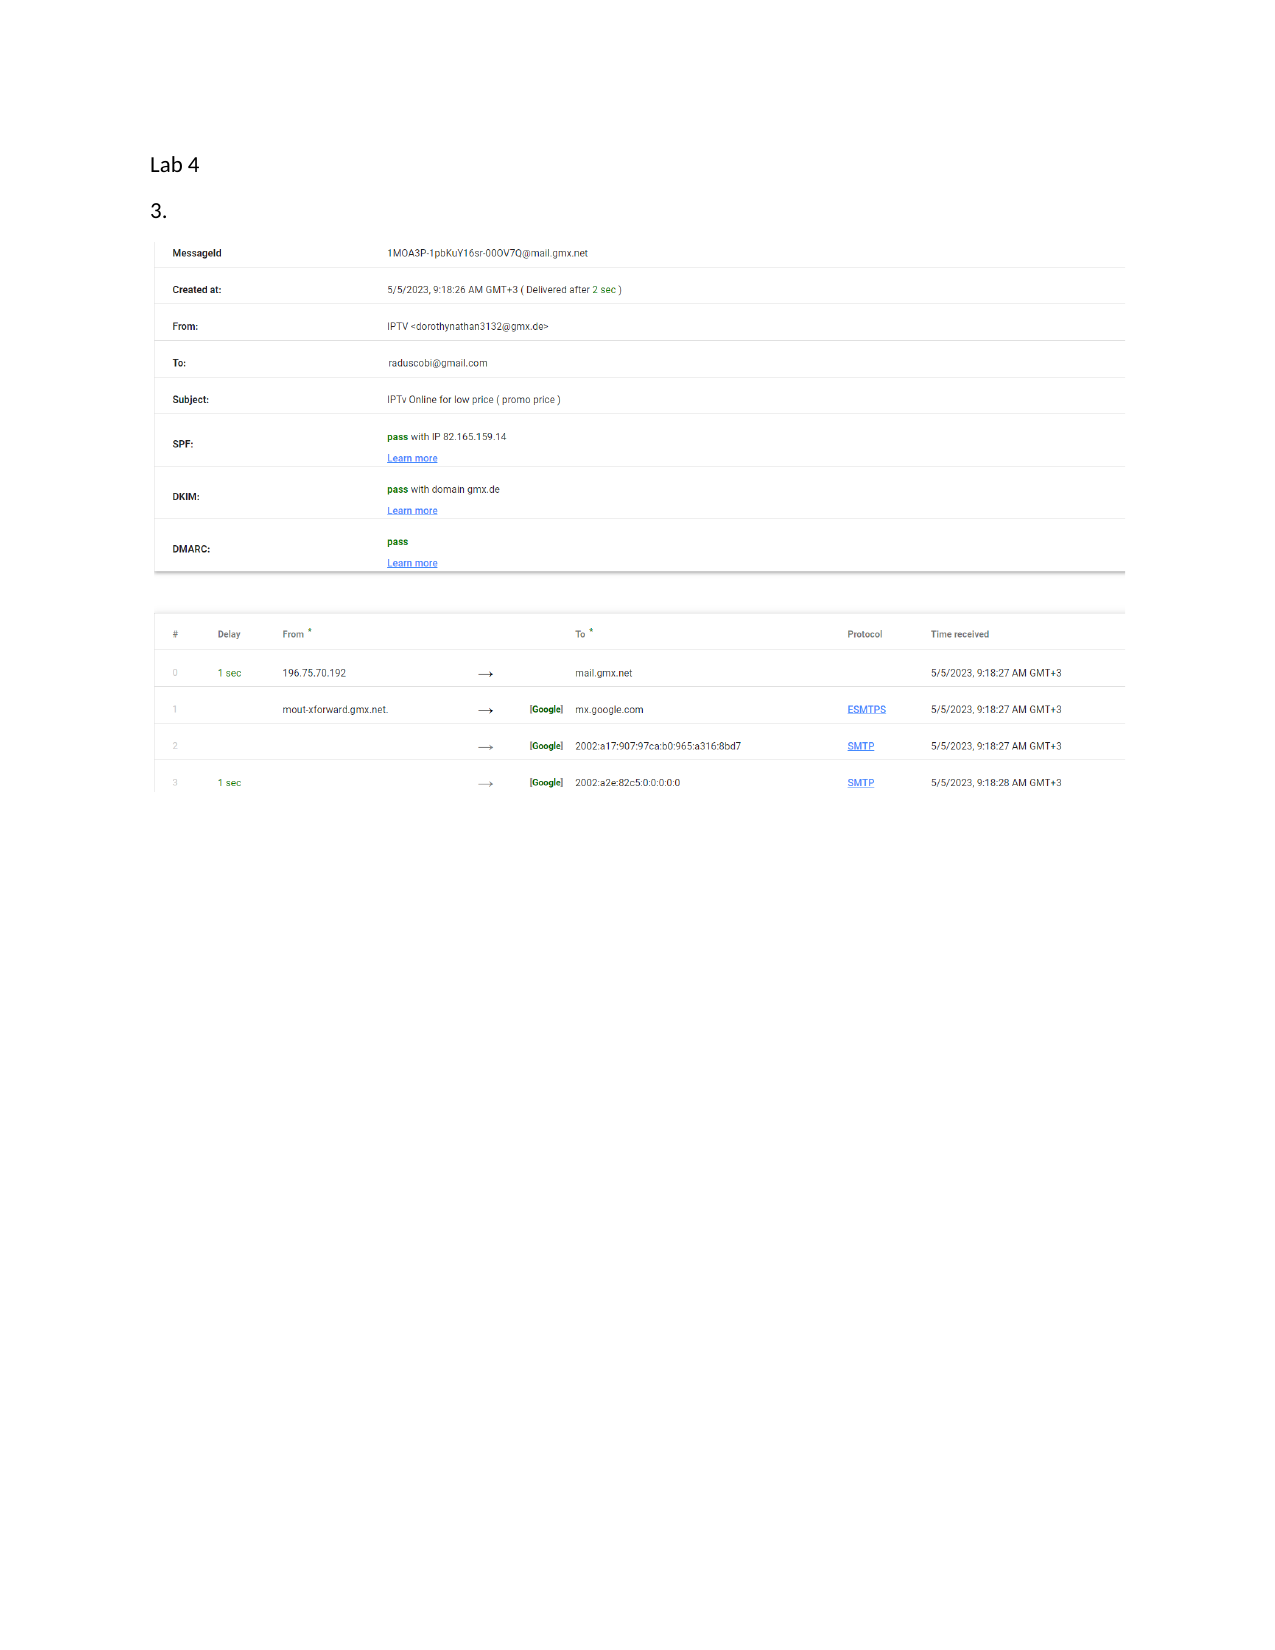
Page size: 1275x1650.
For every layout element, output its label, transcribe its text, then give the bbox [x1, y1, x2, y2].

text Lab 4 [150, 150, 1125, 178]
text 3. [150, 196, 1125, 224]
